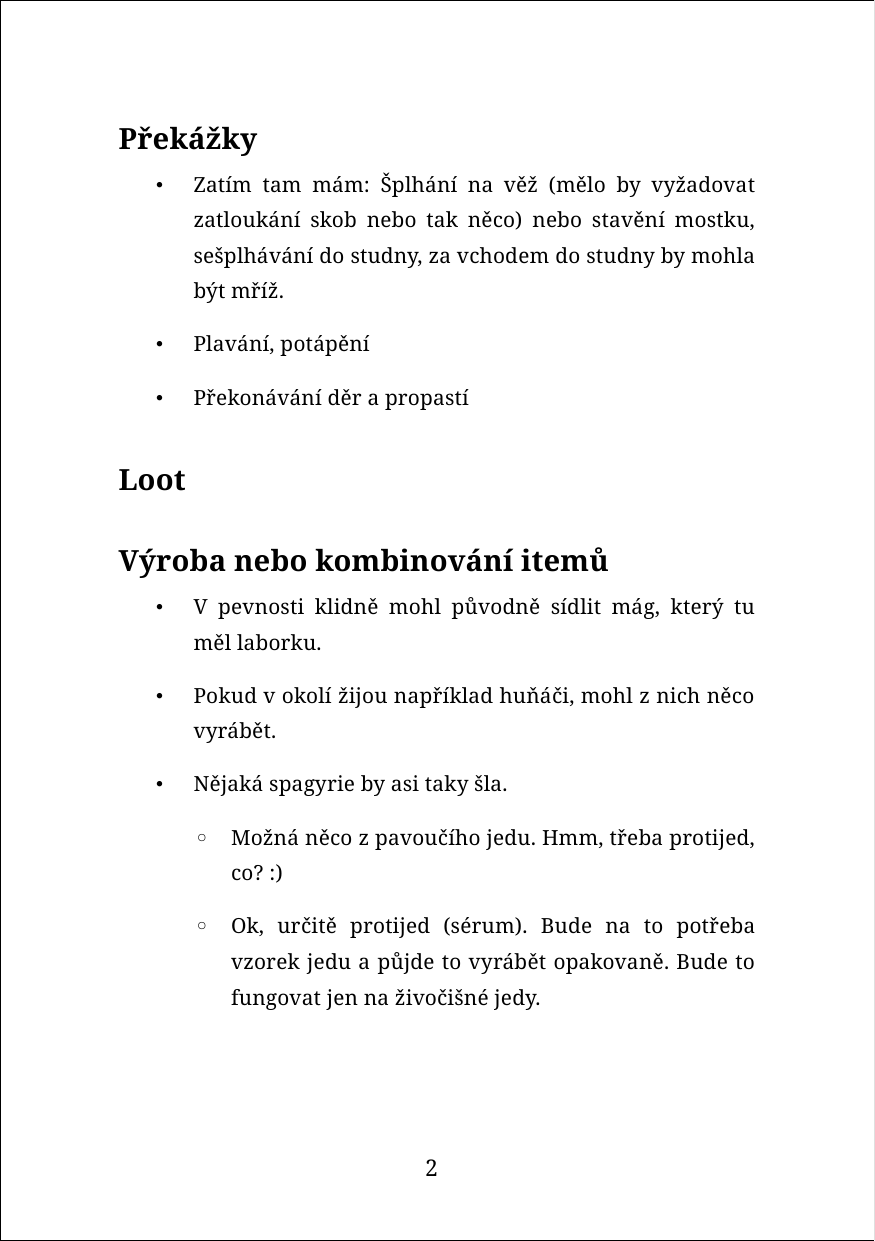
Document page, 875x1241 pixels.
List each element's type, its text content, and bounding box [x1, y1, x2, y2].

list Plavání, potápění [156, 329, 756, 358]
list V pevnosti klidně mohl původně sídlit mág, který tu měl laborku. [156, 592, 756, 656]
list Ok, určitě protijed (sérum). Bude na to potřeba vzorek jedu a půjde to vyrábět opakovaně. Bude to fungovat jen na živočišné jedy. [193, 912, 756, 1011]
subtitle Výroba nebo kombinování itemů [118, 541, 756, 580]
list Možná něco z pavoučího jedu. Hmm, třeba protijed, co? :) [193, 823, 756, 887]
subtitle Loot [118, 459, 756, 499]
list Zatím tam mám: Šplhání na věž (mělo by vyžadovat zatloukání skob nebo tak něco) nebo stavění mostku, sešplhávání do studny, za vchodem do studny by mohla být mříž. [156, 170, 756, 305]
list Nějaká spagyrie by asi taky šla. [156, 769, 756, 798]
list Pokud v okolí žijou například huňáči, mohl z nich něco vyrábět. [156, 681, 756, 745]
subtitle Překážky [118, 118, 756, 158]
list Překonávání děr a propastí [156, 383, 756, 411]
